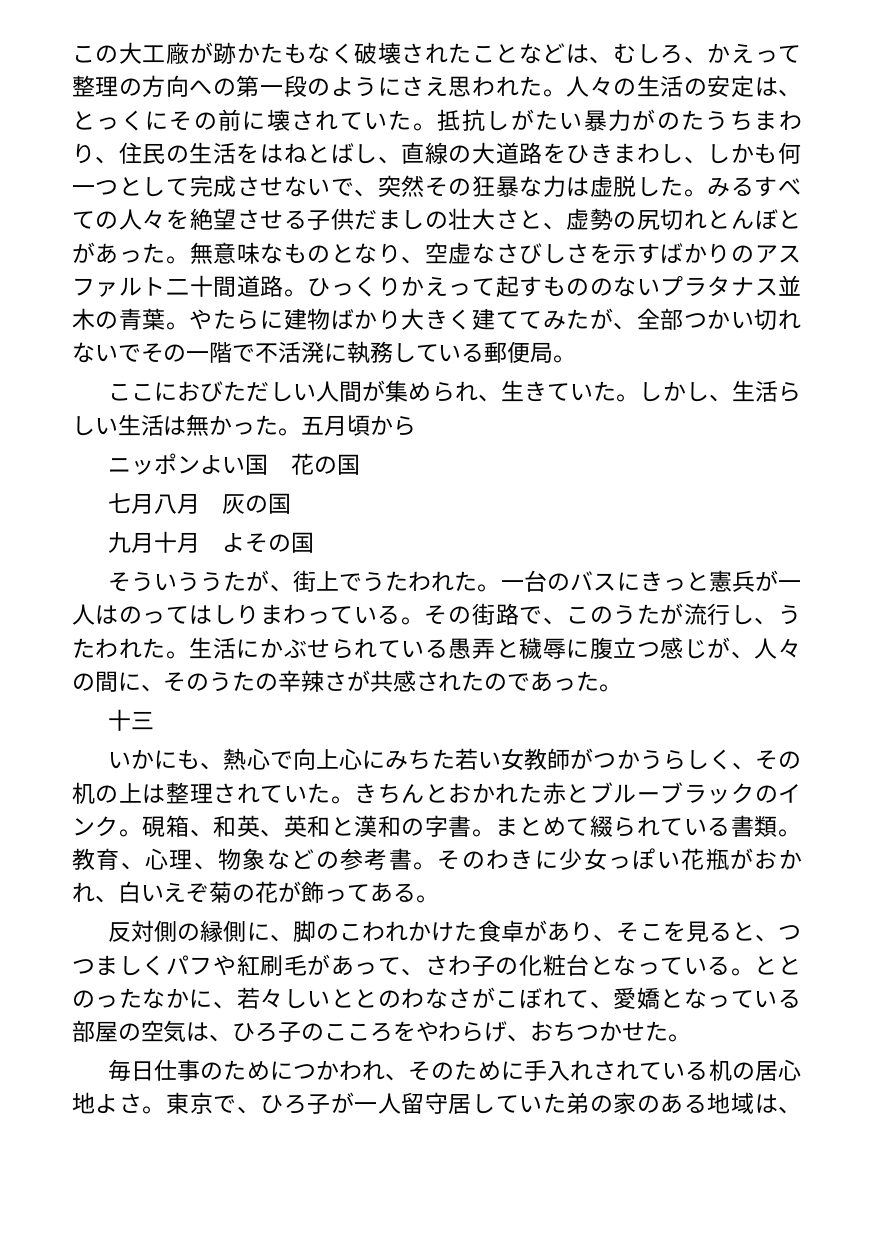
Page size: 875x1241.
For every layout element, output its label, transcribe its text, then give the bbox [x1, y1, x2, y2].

text 七月八月 灰の国 [72, 486, 802, 519]
text ニッポンよい国 花の国 [72, 447, 802, 480]
text いかにも、熱心で向上心にみちた若い女教師がつかうらしく、その机の上は整理されていた。きちんとおかれた赤とブルーブラックのインク。硯箱、和英、英和と漢和の字書。まとめて綴られている書類。教育、心理、物象などの参考書。そのわきに少女っぽい花瓶がおかれ、白いえぞ菊の花が飾ってある。 [72, 742, 802, 908]
text 毎日仕事のためにつかわれ、そのために手入れされている机の居心地よさ。東京で、ひろ子が一人留守居していた弟の家のある地域は、 [72, 1053, 802, 1119]
text ここにおびただしい人間が集められ、生きていた。しかし、生活らしい生活は無かった。五月頃から [72, 374, 802, 441]
text 反対側の縁側に、脚のこわれかけた食卓があり、そこを見ると、つつましくパフや紅刷毛があって、さわ子の化粧台となっている。ととのったなかに、若々しいととのわなさがこぼれて、愛嬌となっている部屋の空気は、ひろ子のこころをやわらげ、おちつかせた。 [72, 914, 802, 1047]
text そういううたが、街上でうたわれた。一台のバスにきっと憲兵が一人はのってはしりまわっている。その街路で、このうたが流行し、うたわれた。生活にかぶせられている愚弄と穢辱に腹立つ感じが、人々の間に、そのうたの辛辣さが共感されたのであった。 [72, 564, 802, 697]
text 十三 [72, 703, 802, 736]
text この大工廠が跡かたもなく破壊されたことなどは、むしろ、かえって整理の方向への第一段のようにさえ思われた。人々の生活の安定は、とっくにその前に壊されていた。抵抗しがたい暴力がのたうちまわり、住民の生活をはねとばし、直線の大道路をひきまわし、しかも何一つとして完成させないで、突然その狂暴な力は虚脱した。みるすべての人々を絶望させる子供だましの壮大さと、虚勢の尻切れとんぼとがあった。無意味なものとなり、空虚なさびしさを示すばかりのアスファルト二十間道路。ひっくりかえって起すもののないプラタナス並木の青葉。やたらに建物ばかり大きく建ててみたが、全部つかい切れないでその一階で不活溌に執務している郵便局。 [72, 36, 802, 368]
text 九月十月 よその国 [72, 525, 802, 558]
